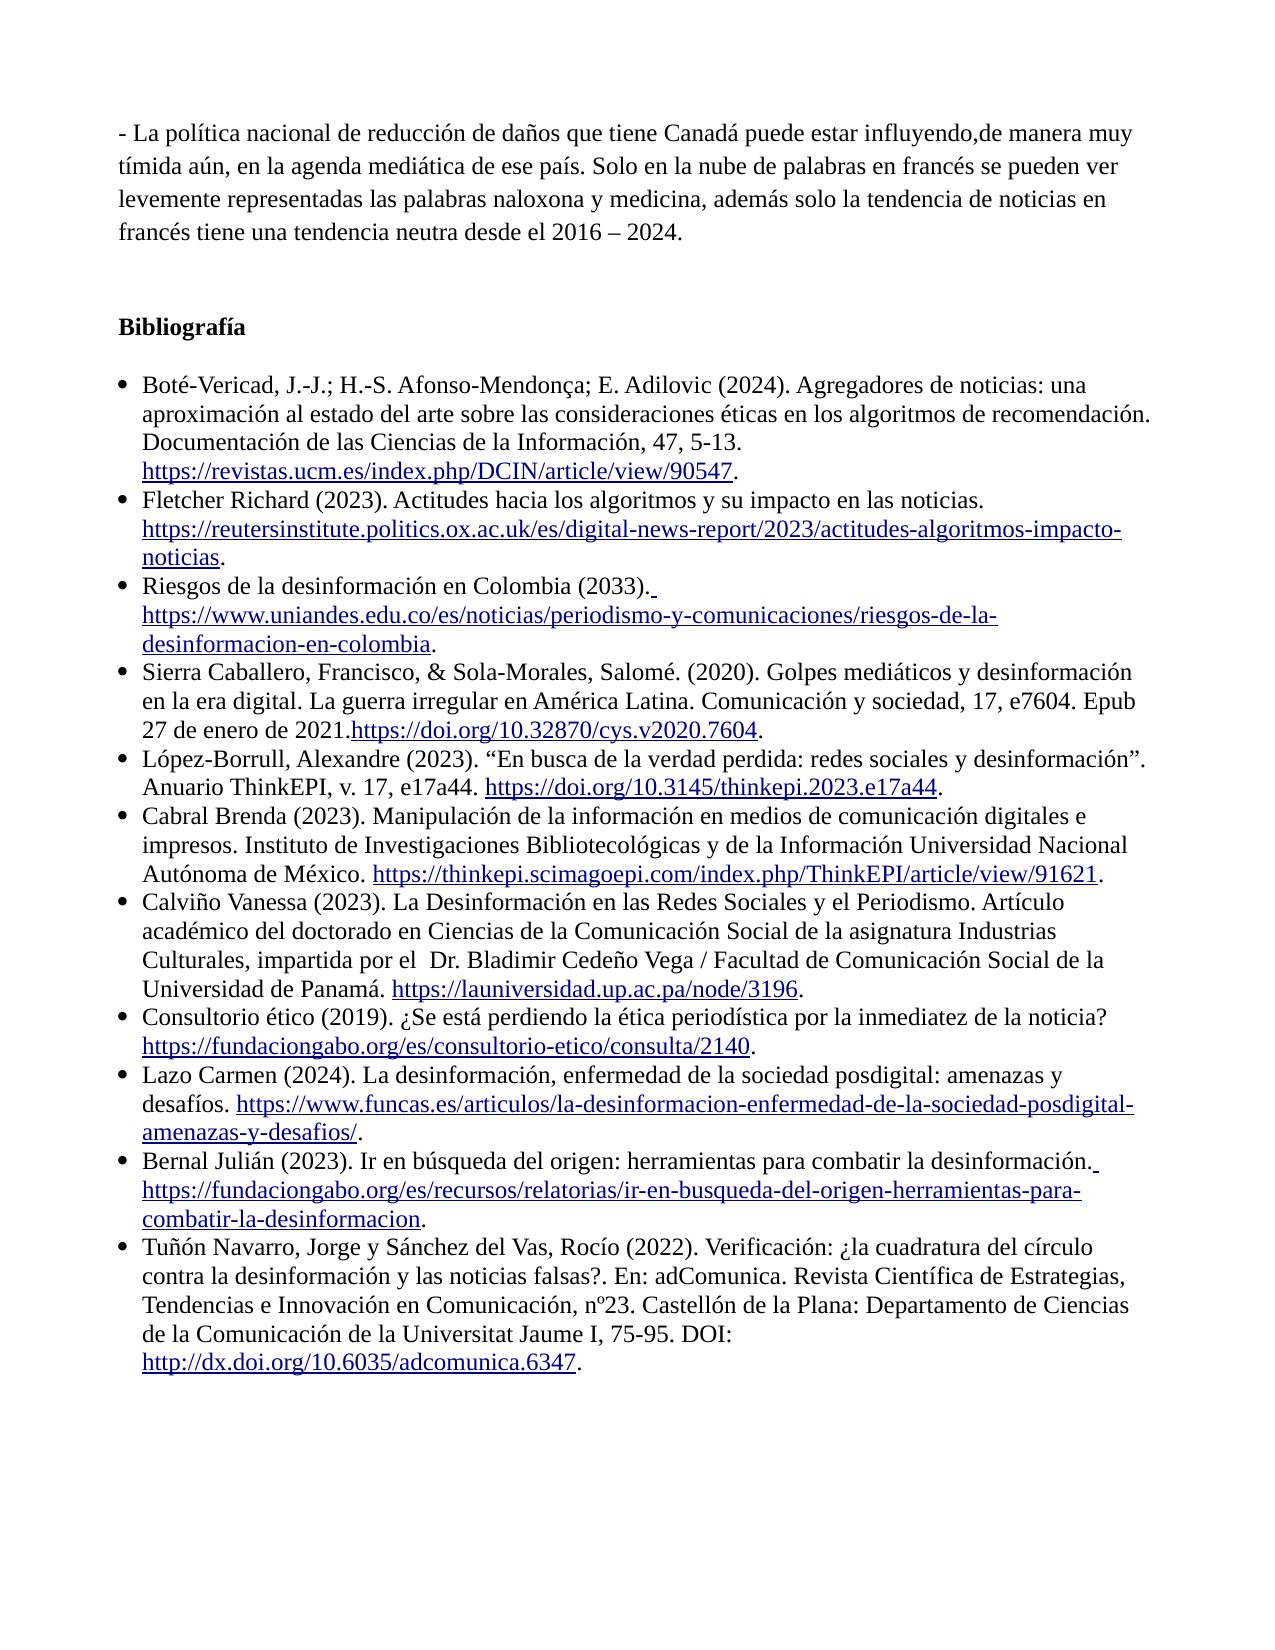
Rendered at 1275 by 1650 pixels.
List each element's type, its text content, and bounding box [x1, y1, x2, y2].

list Lazo Carmen (2024). La desinformación, enfermedad de la sociedad posdigital: amenazas y desafíos. https://www.funcas.es/articulos/la-desinformacion-enfermedad-de-la-sociedad-posdigital-amenazas-y-desafios/. [118, 1060, 1157, 1146]
list Cabral Brenda (2023). Manipulación de la información en medios de comunicación digitales e impresos. Instituto de Investigaciones Bibliotecológicas y de la Información Universidad Nacional Autónoma de México. https://thinkepi.scimagoepi.com/index.php/ThinkEPI/article/view/91621. [118, 801, 1157, 887]
text Bibliografía [118, 312, 1157, 341]
list Fletcher Richard (2023). Actitudes hacia los algoritmos y su impacto en las noticias. https://reutersinstitute.politics.ox.ac.uk/es/digital-news-report/2023/actitudes-algoritmos-impacto-noticias. [118, 485, 1157, 571]
list Riesgos de la desinformación en Colombia (2033). https://www.uniandes.edu.co/es/noticias/periodismo-y-comunicaciones/riesgos-de-la-desinformacion-en-colombia. [118, 571, 1157, 657]
list Calviño Vanessa (2023). La Desinformación en las Redes Sociales y el Periodismo. Artículo académico del doctorado en Ciencias de la Comunicación Social de la asignatura Industrias Culturales, impartida por el Dr. Bladimir Cedeño Vega / Facultad de Comunicación Social de la Universidad de Panamá. https://launiversidad.up.ac.pa/node/3196. [118, 887, 1157, 1002]
list Sierra Caballero, Francisco, & Sola-Morales, Salomé. (2020). Golpes mediáticos y desinformación en la era digital. La guerra irregular en América Latina. Comunicación y sociedad, 17, e7604. Epub 27 de enero de 2021.https://doi.org/10.32870/cys.v2020.7604. [118, 657, 1157, 744]
list Tuñón Navarro, Jorge y Sánchez del Vas, Rocío (2022). Verificación: ¿la cuadratura del círculo contra la desinformación y las noticias falsas?. En: adComunica. Revista Científica de Estrategias, Tendencias e Innovación en Comunicación, nº23. Castellón de la Plana: Departamento de Ciencias de la Comunicación de la Universitat Jaume I, 75-95. DOI: http://dx.doi.org/10.6035/adcomunica.6347. [118, 1232, 1157, 1376]
list Bernal Julián (2023). Ir en búsqueda del origen: herramientas para combatir la desinformación. https://fundaciongabo.org/es/recursos/relatorias/ir-en-busqueda-del-origen-herramientas-para-combatir-la-desinformacion. [118, 1146, 1157, 1232]
list Boté-Vericad, J.-J.; H.-S. Afonso-Mendonça; E. Adilovic (2024). Agregadores de noticias: una [118, 370, 1157, 399]
text Documentación de las Ciencias de la Información, 47, 5-13. https://revistas.ucm.es/index.php/DCIN/article/view/90547. [142, 427, 1157, 485]
text aproximación al estado del arte sobre las consideraciones éticas en los algoritmos de recomendación. [142, 399, 1157, 427]
list López-Borrull, Alexandre (2023). “En busca de la verdad perdida: redes sociales y desinformación”. [118, 744, 1157, 772]
text - La política nacional de reducción de daños que tiene Canadá puede estar influyendo,de manera muy tímida aún, en la agenda mediática de ese país. Solo en la nube de palabras en francés se pueden ver levemente representadas las palabras naloxona y medicina, además solo la tendencia de noticias en francés tiene una tendencia neutra desde el 2016 – 2024. [118, 118, 1157, 246]
list Consultorio ético (2019). ¿Se está perdiendo la ética periodística por la inmediatez de la noticia?https://fundaciongabo.org/es/consultorio-etico/consulta/2140. [118, 1002, 1157, 1060]
text Anuario ThinkEPI, v. 17, e17a44. https://doi.org/10.3145/thinkepi.2023.e17a44. [142, 772, 1157, 801]
